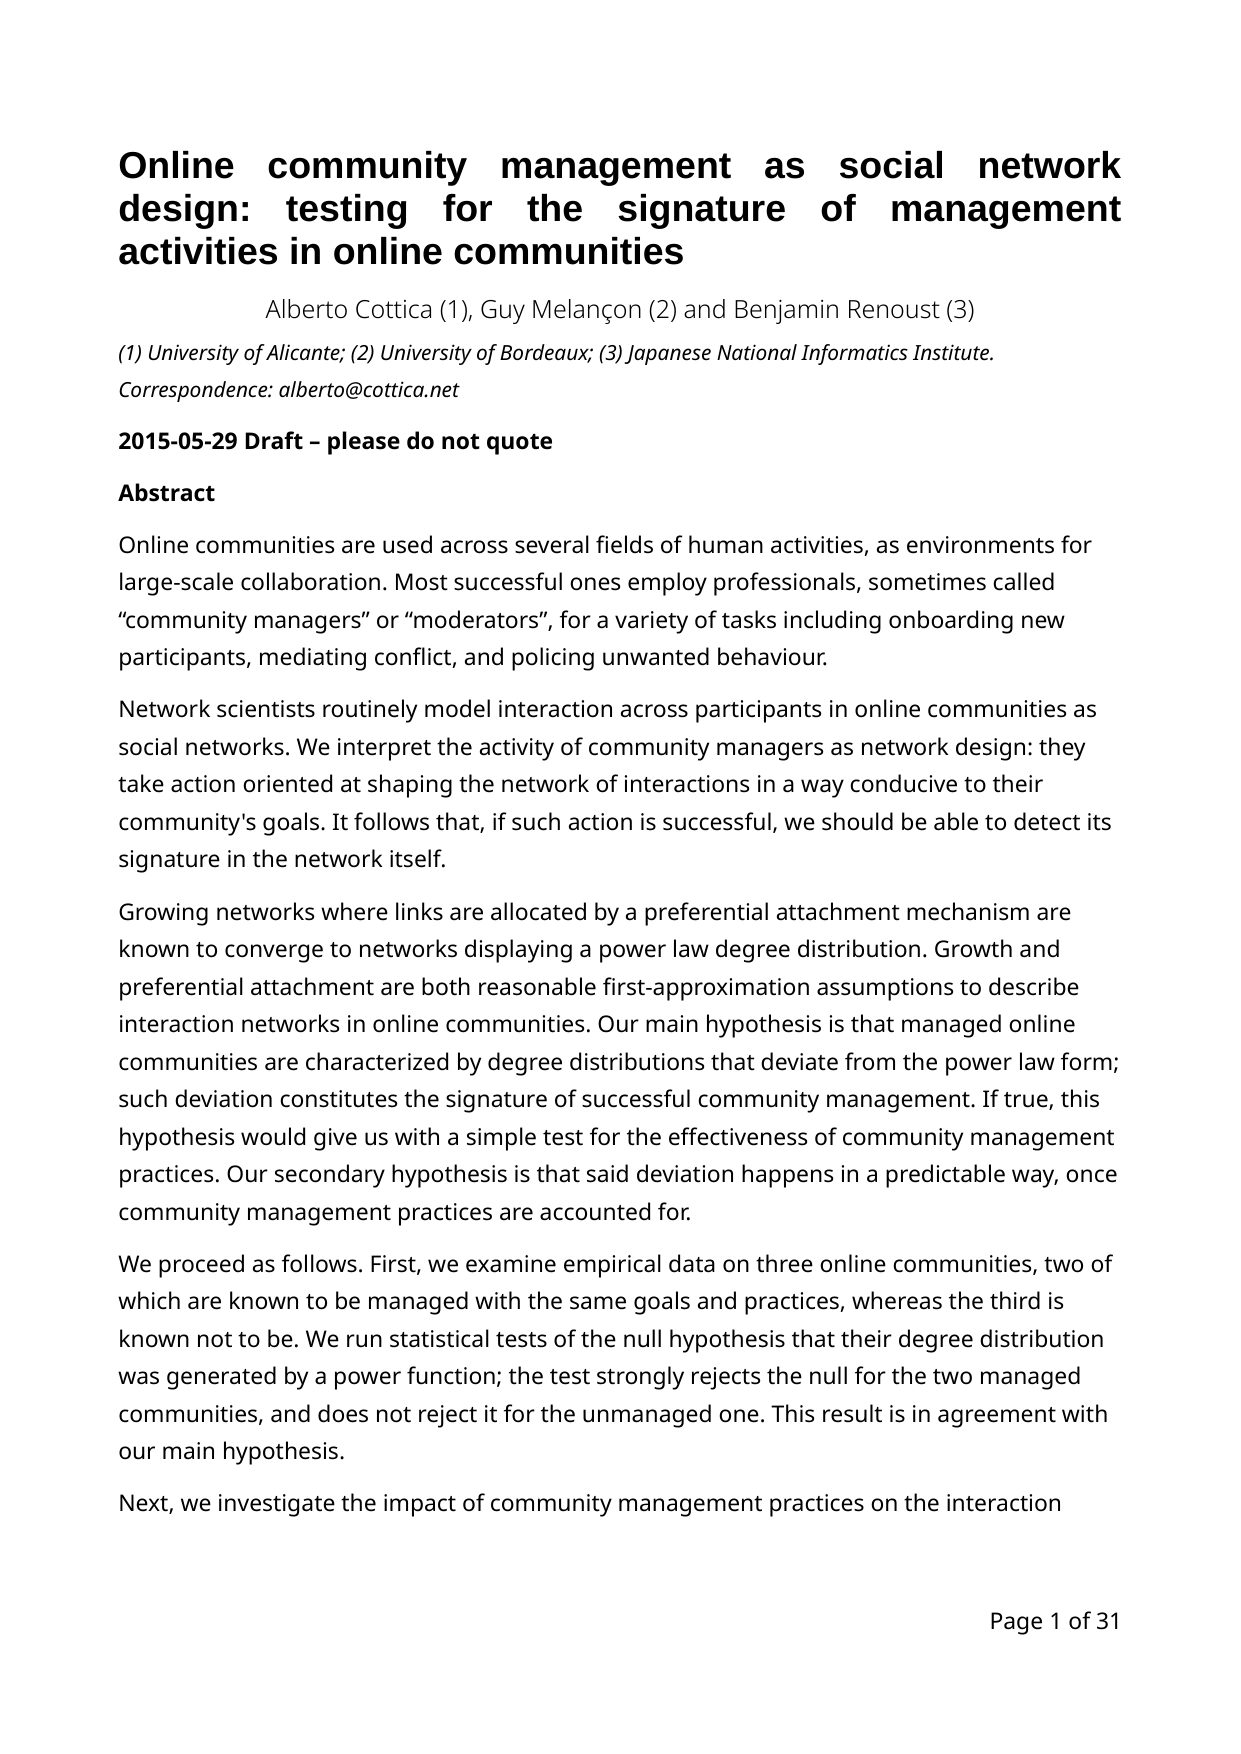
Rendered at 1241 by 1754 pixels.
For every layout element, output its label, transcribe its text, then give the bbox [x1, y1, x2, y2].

subtitle Alberto Cottica (1), Guy Melançon (2) and Benjamin Renoust (3) [118, 291, 1122, 325]
text 2015-05-29 Draft – please do not quote [118, 424, 1122, 456]
text Online communities are used across several fields of human activities, as environments for large-scale collaboration. Most successful ones employ professionals, sometimes called “community managers” or “moderators”, for a variety of tasks including onboarding new participants, mediating conflict, and policing unwanted behaviour. [118, 529, 1122, 672]
text Abstract [118, 477, 1122, 508]
text We proceed as follows. First, we examine empirical data on three online communities, two of which are known to be managed with the same goals and practices, whereas the third is known not to be. We run statistical tests of the null hypothesis that their degree distribution was generated by a power function; the test strongly rejects the null for the two managed communities, and does not reject it for the unmanaged one. This result is in agreement with our main hypothesis. [118, 1247, 1122, 1466]
text Next, we investigate the impact of community management practices on the interaction [118, 1487, 1122, 1518]
text (1) University of Alicante; (2) University of Bordeaux; (3) Japanese National Informatics Institute. Correspondence: alberto@cottica.net [118, 338, 1122, 404]
text Network scientists routinely model interaction across participants in online communities as social networks. We interpret the activity of community managers as network design: they take action oriented at shaping the network of interactions in a way conducive to their community's goals. It follows that, if such action is successful, we should be able to detect its signature in the network itself. [118, 693, 1122, 874]
text Growing networks where links are allocated by a preferential attachment mechanism are known to converge to networks displaying a power law degree distribution. Growth and preferential attachment are both reasonable first-approximation assumptions to describe interaction networks in online communities. Our main hypothesis is that managed online communities are characterized by degree distributions that deviate from the power law form; such deviation constitutes the signature of successful community management. If true, this hypothesis would give us with a simple test for the effectiveness of community management practices. Our secondary hypothesis is that said deviation happens in a predictable way, once community management practices are accounted for. [118, 895, 1122, 1227]
title Online community management as social network design: testing for the signature of management activities in online communities [118, 143, 1122, 272]
